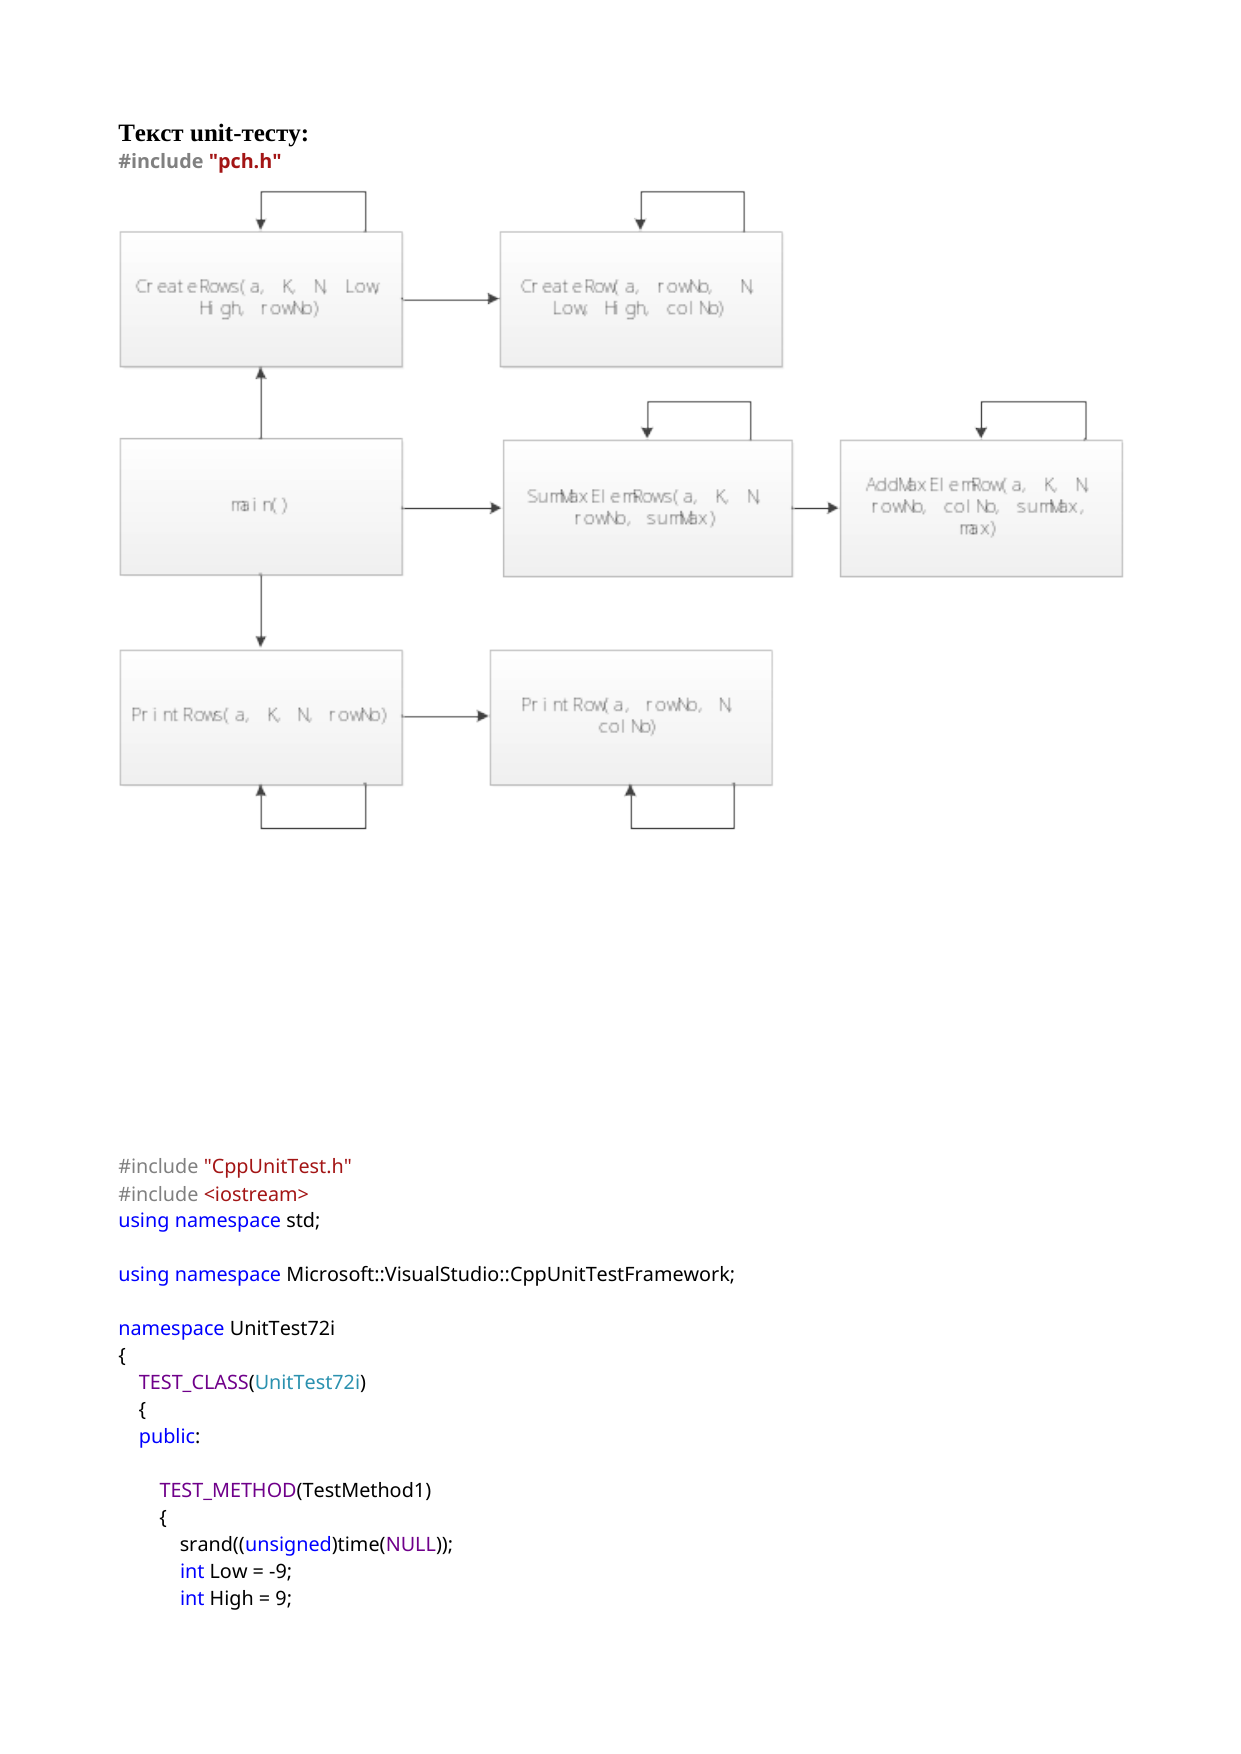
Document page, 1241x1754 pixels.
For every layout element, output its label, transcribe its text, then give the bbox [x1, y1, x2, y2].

text { [118, 1342, 1122, 1369]
text using namespace Microsoft::VisualStudio::CppUnitTestFramework; [118, 1261, 1122, 1288]
text namespace UnitTest72i [118, 1315, 1122, 1342]
text int High = 9; [118, 1584, 1122, 1611]
text TEST_METHOD(TestMethod1) [118, 1477, 1122, 1503]
text using namespace std; [118, 1207, 1122, 1234]
text { [118, 1503, 1122, 1531]
text TEST_CLASS(UnitTest72i) [118, 1369, 1122, 1396]
text #include "pch.h" [118, 147, 1122, 174]
text { [118, 1396, 1122, 1423]
text Текст unit-тесту: [118, 118, 1122, 147]
text int Low = -9; [118, 1557, 1122, 1584]
text public: [118, 1423, 1122, 1449]
text #include "CppUnitTest.h" [118, 174, 1122, 1180]
text srand((unsigned)time(NULL)); [118, 1531, 1122, 1557]
text #include <iostream> [118, 1180, 1122, 1207]
